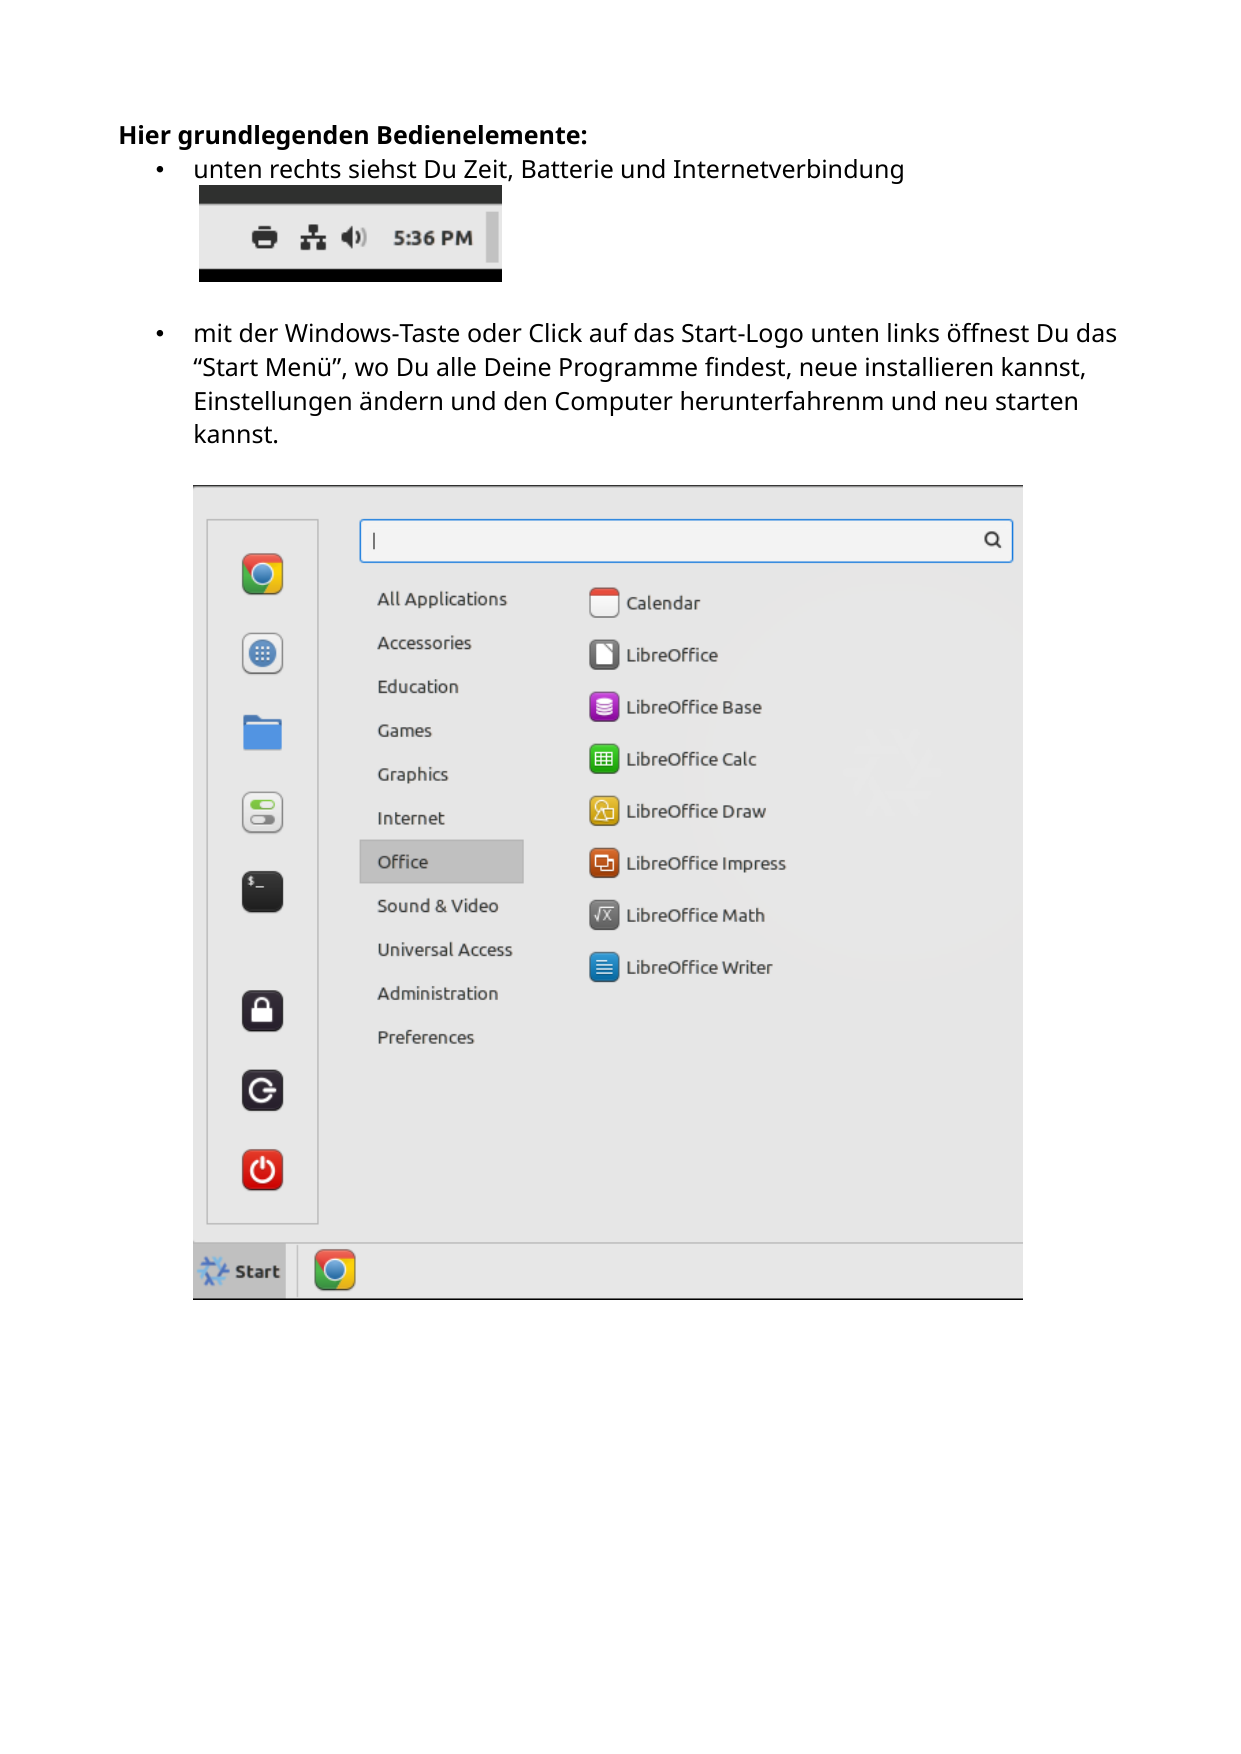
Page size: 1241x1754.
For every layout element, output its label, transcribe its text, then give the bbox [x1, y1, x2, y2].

list mit der Windows-Taste oder Click auf das Start-Logo unten links öffnest Du das “Start Menü”, wo Du alle Deine Programme findest, neue installieren kannst, Einstellungen ändern und den Computer herunterfahrenm und neu starten kannst. [156, 315, 1122, 1299]
picture [199, 185, 502, 282]
list unten rechts siehst Du Zeit, Batterie und Internetverbindung [156, 152, 1122, 315]
picture [193, 485, 1023, 1300]
text Hier grundlegenden Bedienelemente: [118, 118, 1122, 152]
